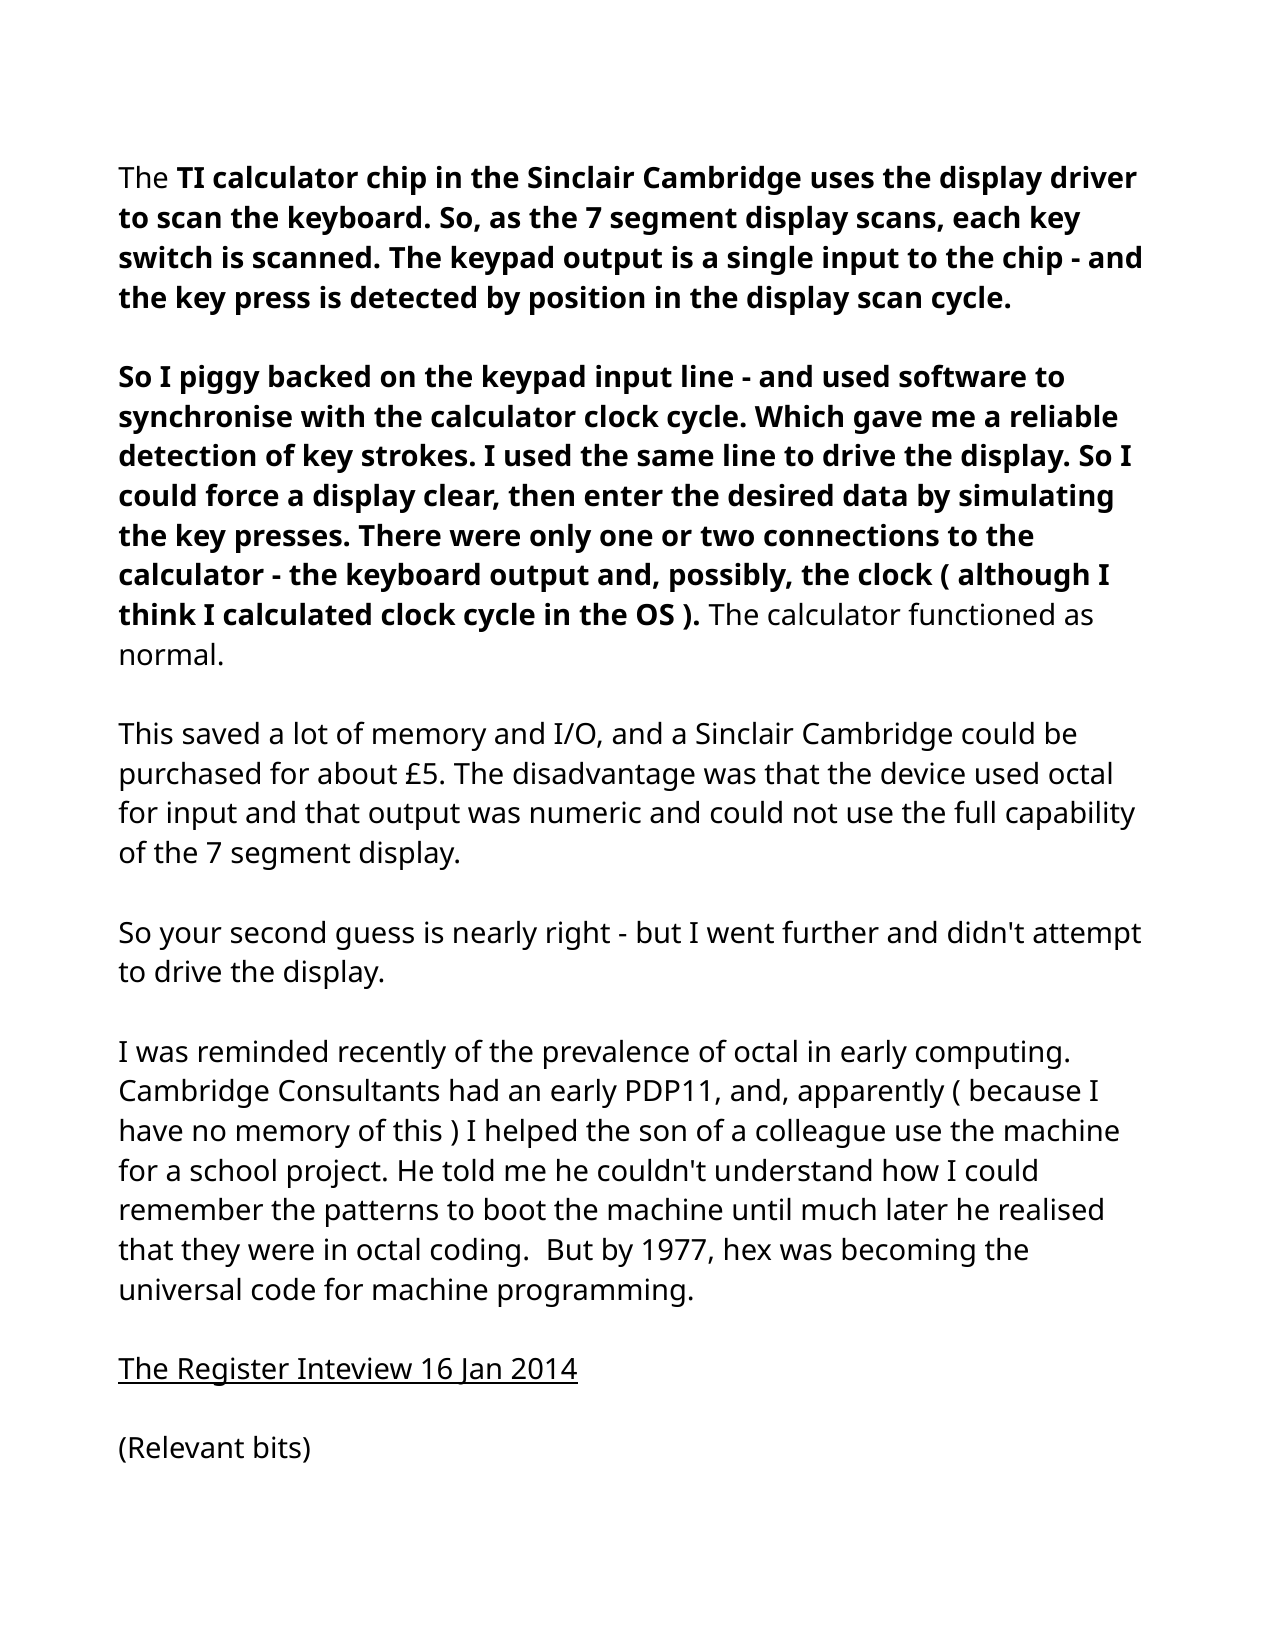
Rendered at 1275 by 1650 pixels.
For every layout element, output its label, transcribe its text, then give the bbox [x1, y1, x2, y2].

text I was reminded recently of the prevalence of octal in early computing. Cambridge Consultants had an early PDP11, and, apparently ( because I have no memory of this ) I helped the son of a colleague use the machine for a school project. He told me he couldn't understand how I could remember the patterns to boot the machine until much later he realised that they were in octal coding. But by 1977, hex was becoming the universal code for machine programming. [118, 1031, 1157, 1309]
text (Relevant bits) [118, 1428, 1157, 1467]
text The TI calculator chip in the Sinclair Cambridge uses the display driver to scan the keyboard. So, as the 7 segment display scans, each key switch is scanned. The keypad output is a single input to the chip - and the key press is detected by position in the display scan cycle. [118, 158, 1157, 317]
text This saved a lot of memory and I/O, and a Sinclair Cambridge could be purchased for about £5. The disadvantage was that the device used octal for input and that output was numeric and could not use the full capability of the 7 segment display. [118, 713, 1157, 872]
text So I piggy backed on the keypad input line - and used software to synchronise with the calculator clock cycle. Which gave me a reliable detection of key strokes. I used the same line to drive the display. So I could force a display clear, then enter the desired data by simulating the key presses. There were only one or two connections to the calculator - the keyboard output and, possibly, the clock ( although I think I calculated clock cycle in the OS ). The calculator functioned as normal. [118, 356, 1157, 674]
text The Register Inteview 16 Jan 2014 [118, 1348, 1157, 1388]
text So your second guess is nearly right - but I went further and didn't attempt to drive the display. [118, 912, 1157, 991]
